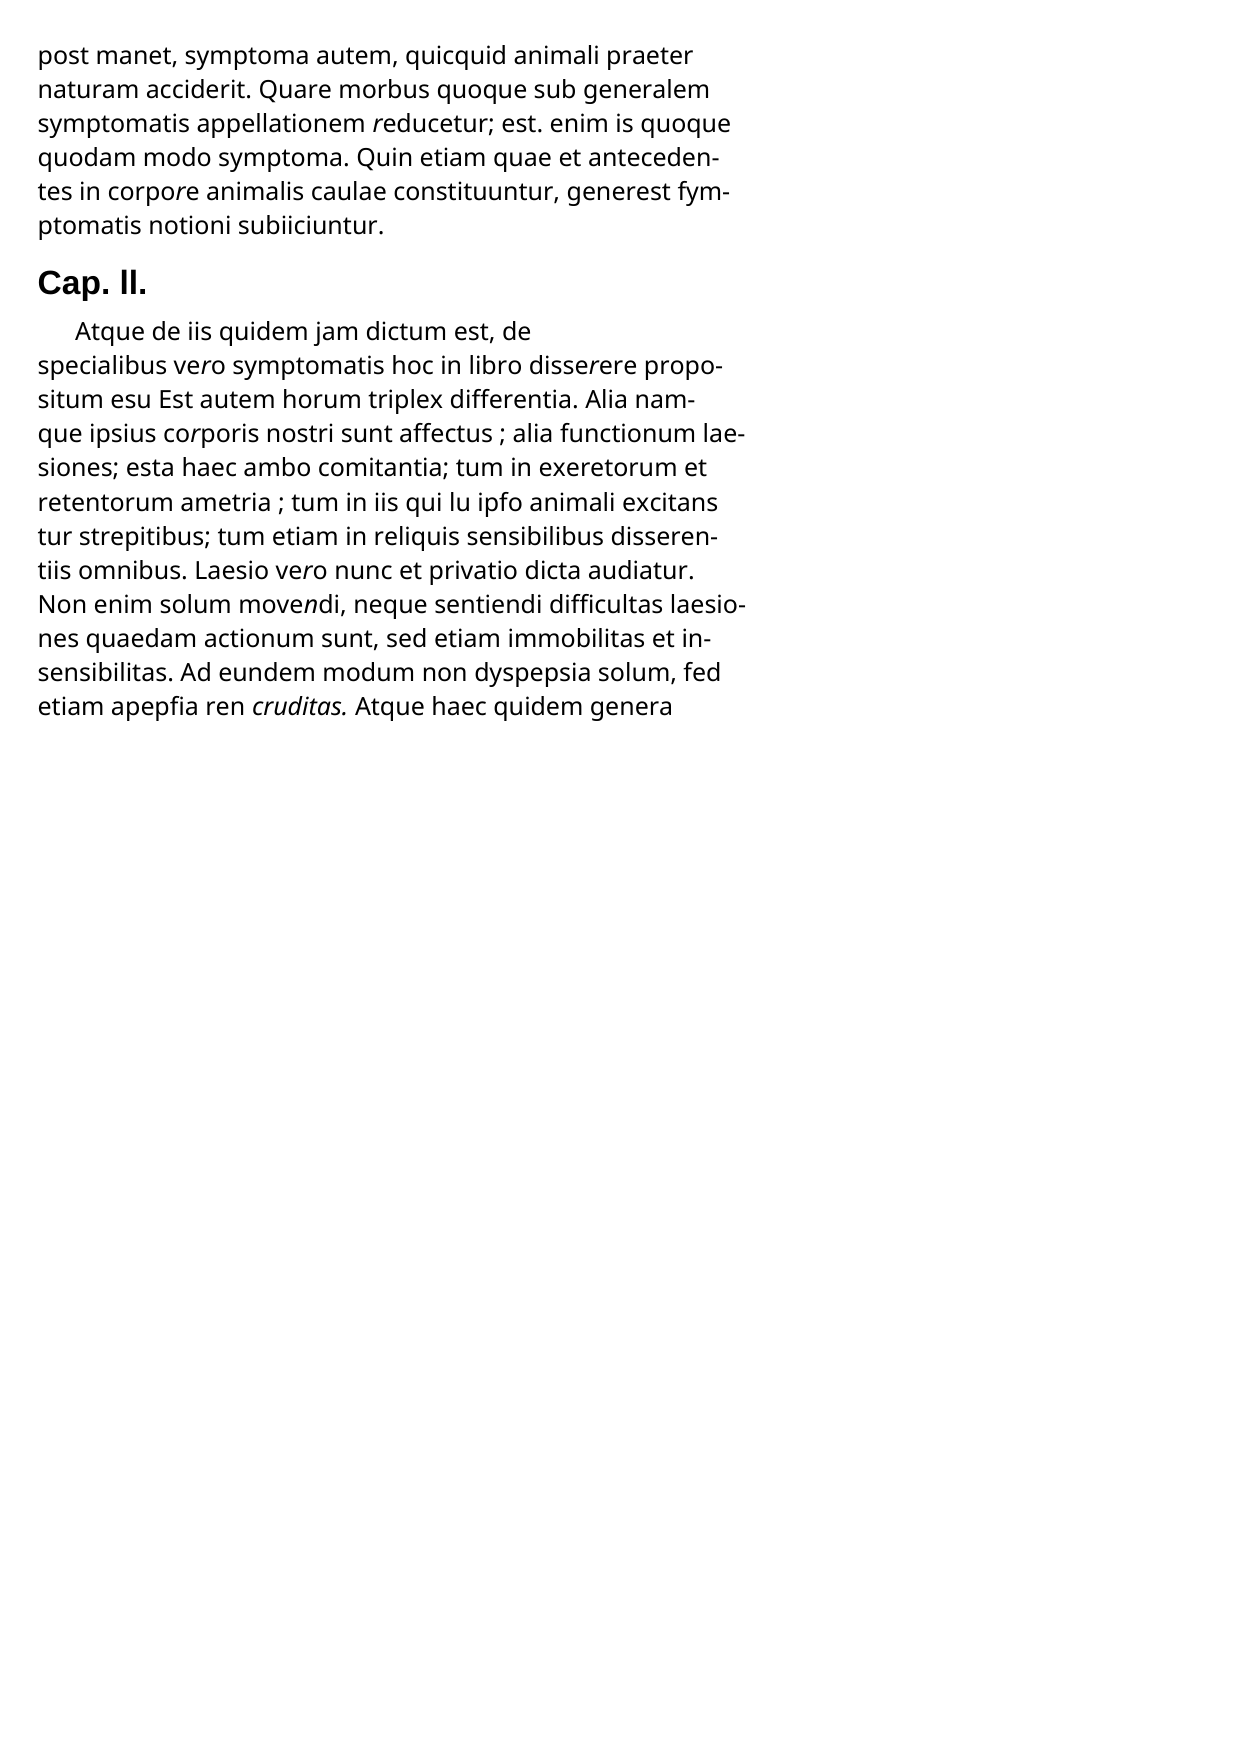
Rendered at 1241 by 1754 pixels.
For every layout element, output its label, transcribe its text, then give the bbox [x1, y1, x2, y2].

text post manet, symptoma autem, quicquid animali praeter naturam acciderit. Quare morbus quoque sub generalem symptomatis appellationem reducetur; est. enim is quoque quodam modo symptoma. Quin etiam quae et anteceden- tes in corpore animalis caulae constituuntur, generest fym- ptomatis notioni subiiciuntur. [37, 37, 1203, 242]
subtitle Cap. ll. [37, 263, 1203, 301]
text Atque de iis quidem jam dictum est, de specialibus vero symptomatis hoc in libro disserere propo- situm esu Est autem horum triplex differentia. Alia nam- que ipsius corporis nostri sunt affectus ; alia functionum lae- siones; esta haec ambo comitantia; tum in exeretorum et retentorum ametria ; tum in iis qui lu ipfo animali excitans tur strepitibus; tum etiam in reliquis sensibilibus disseren- tiis omnibus. Laesio vero nunc et privatio dicta audiatur. Non enim solum movendi, neque sentiendi difficultas laesio- nes quaedam actionum sunt, sed etiam immobilitas et in- sensibilitas. Ad eundem modum non dyspepsia solum, fed etiam apepfia ren cruditas. Atque haec quidem genera [37, 314, 1203, 723]
